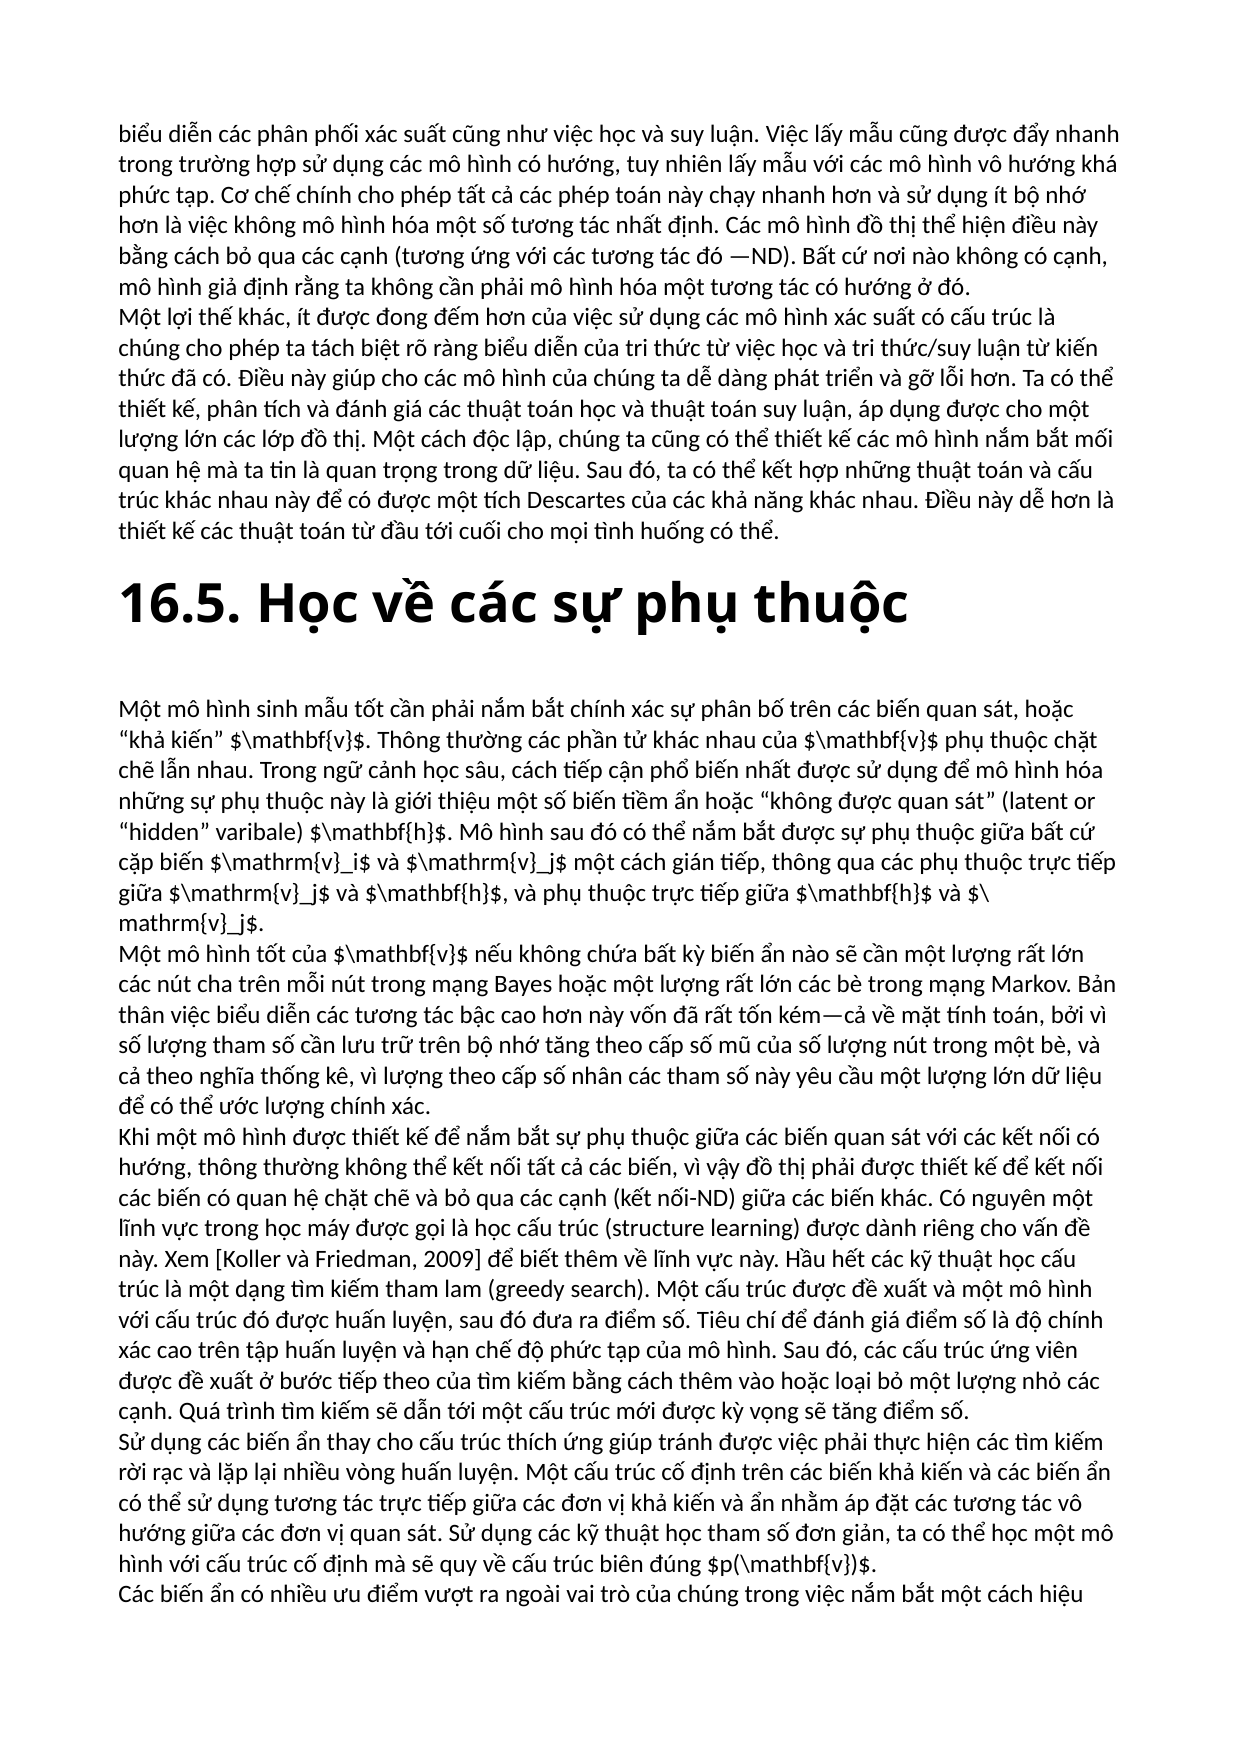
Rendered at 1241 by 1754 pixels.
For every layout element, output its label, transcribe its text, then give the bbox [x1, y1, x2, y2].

text Một mô hình sinh mẫu tốt cần phải nắm bắt chính xác sự phân bố trên các biến quan sát, hoặc “khả kiến” $\mathbf{v}$. Thông thường các phần tử khác nhau của $\mathbf{v}$ phụ thuộc chặt chẽ lẫn nhau. Trong ngữ cảnh học sâu, cách tiếp cận phổ biến nhất được sử dụng để mô hình hóa những sự phụ thuộc này là giới thiệu một số biến tiềm ẩn hoặc “không được quan sát” (latent or “hidden” varibale) $\mathbf{h}$. Mô hình sau đó có thể nắm bắt được sự phụ thuộc giữa bất cứ cặp biến $\mathrm{v}_i$ và $\mathrm{v}_j$ một cách gián tiếp, thông qua các phụ thuộc trực tiếp giữa $\mathrm{v}_j$ và $\mathbf{h}$, và phụ thuộc trực tiếp giữa $\mathbf{h}$ và $\mathrm{v}_j$. [118, 693, 1122, 938]
text Các biến ẩn có nhiều ưu điểm vượt ra ngoài vai trò của chúng trong việc nắm bắt một cách hiệu [118, 1579, 1122, 1609]
text Một mô hình tốt của $\mathbf{v}$ nếu không chứa bất kỳ biến ẩn nào sẽ cần một lượng rất lớn các nút cha trên mỗi nút trong mạng Bayes hoặc một lượng rất lớn các bè trong mạng Markov. Bản thân việc biểu diễn các tương tác bậc cao hơn này vốn đã rất tốn kém—cả về mặt tính toán, bởi vì số lượng tham số cần lưu trữ trên bộ nhớ tăng theo cấp số mũ của số lượng nút trong một bè, và cả theo nghĩa thống kê, vì lượng theo cấp số nhân các tham số này yêu cầu một lượng lớn dữ liệu để có thể ước lượng chính xác. [118, 938, 1122, 1121]
text biểu diễn các phân phối xác suất cũng như việc học và suy luận. Việc lấy mẫu cũng được đẩy nhanh trong trường hợp sử dụng các mô hình có hướng, tuy nhiên lấy mẫu với các mô hình vô hướng khá phức tạp. Cơ chế chính cho phép tất cả các phép toán này chạy nhanh hơn và sử dụng ít bộ nhớ hơn là việc không mô hình hóa một số tương tác nhất định. Các mô hình đồ thị thể hiện điều này bằng cách bỏ qua các cạnh (tương ứng với các tương tác đó —ND). Bất cứ nơi nào không có cạnh, mô hình giả định rằng ta không cần phải mô hình hóa một tương tác có hướng ở đó. [118, 118, 1122, 301]
text Một lợi thế khác, ít được đong đếm hơn của việc sử dụng các mô hình xác suất có cấu trúc là chúng cho phép ta tách biệt rõ ràng biểu diễn của tri thức từ việc học và tri thức/suy luận từ kiến thức đã có. Điều này giúp cho các mô hình của chúng ta dễ dàng phát triển và gỡ lỗi hơn. Ta có thể thiết kế, phân tích và đánh giá các thuật toán học và thuật toán suy luận, áp dụng được cho một lượng lớn các lớp đồ thị. Một cách độc lập, chúng ta cũng có thể thiết kế các mô hình nắm bắt mối quan hệ mà ta tin là quan trọng trong dữ liệu. Sau đó, ta có thể kết hợp những thuật toán và cấu trúc khác nhau này để có được một tích Descartes của các khả năng khác nhau. Điều này dễ hơn là thiết kế các thuật toán từ đầu tới cuối cho mọi tình huống có thể. [118, 301, 1122, 545]
text Khi một mô hình được thiết kế để nắm bắt sự phụ thuộc giữa các biến quan sát với các kết nối có hướng, thông thường không thể kết nối tất cả các biến, vì vậy đồ thị phải được thiết kế để kết nối các biến có quan hệ chặt chẽ và bỏ qua các cạnh (kết nối-ND) giữa các biến khác. Có nguyên một lĩnh vực trong học máy được gọi là học cấu trúc (structure learning) được dành riêng cho vấn đề này. Xem [Koller và Friedman, 2009] để biết thêm về lĩnh vực này. Hầu hết các kỹ thuật học cấu trúc là một dạng tìm kiếm tham lam (greedy search). Một cấu trúc được đề xuất và một mô hình với cấu trúc đó được huấn luyện, sau đó đưa ra điểm số. Tiêu chí để đánh giá điểm số là độ chính xác cao trên tập huấn luyện và hạn chế độ phức tạp của mô hình. Sau đó, các cấu trúc ứng viên được đề xuất ở bước tiếp theo của tìm kiếm bằng cách thêm vào hoặc loại bỏ một lượng nhỏ các cạnh. Quá trình tìm kiếm sẽ dẫn tới một cấu trúc mới được kỳ vọng sẽ tăng điểm số. [118, 1121, 1122, 1426]
subtitle 16.5. Học về các sự phụ thuộc [118, 564, 1122, 638]
text Sử dụng các biến ẩn thay cho cấu trúc thích ứng giúp tránh được việc phải thực hiện các tìm kiếm rời rạc và lặp lại nhiều vòng huấn luyện. Một cấu trúc cố định trên các biến khả kiến và các biến ẩn có thể sử dụng tương tác trực tiếp giữa các đơn vị khả kiến và ẩn nhằm áp đặt các tương tác vô hướng giữa các đơn vị quan sát. Sử dụng các kỹ thuật học tham số đơn giản, ta có thể học một mô hình với cấu trúc cố định mà sẽ quy về cấu trúc biên đúng $p(\mathbf{v})$. [118, 1426, 1122, 1579]
